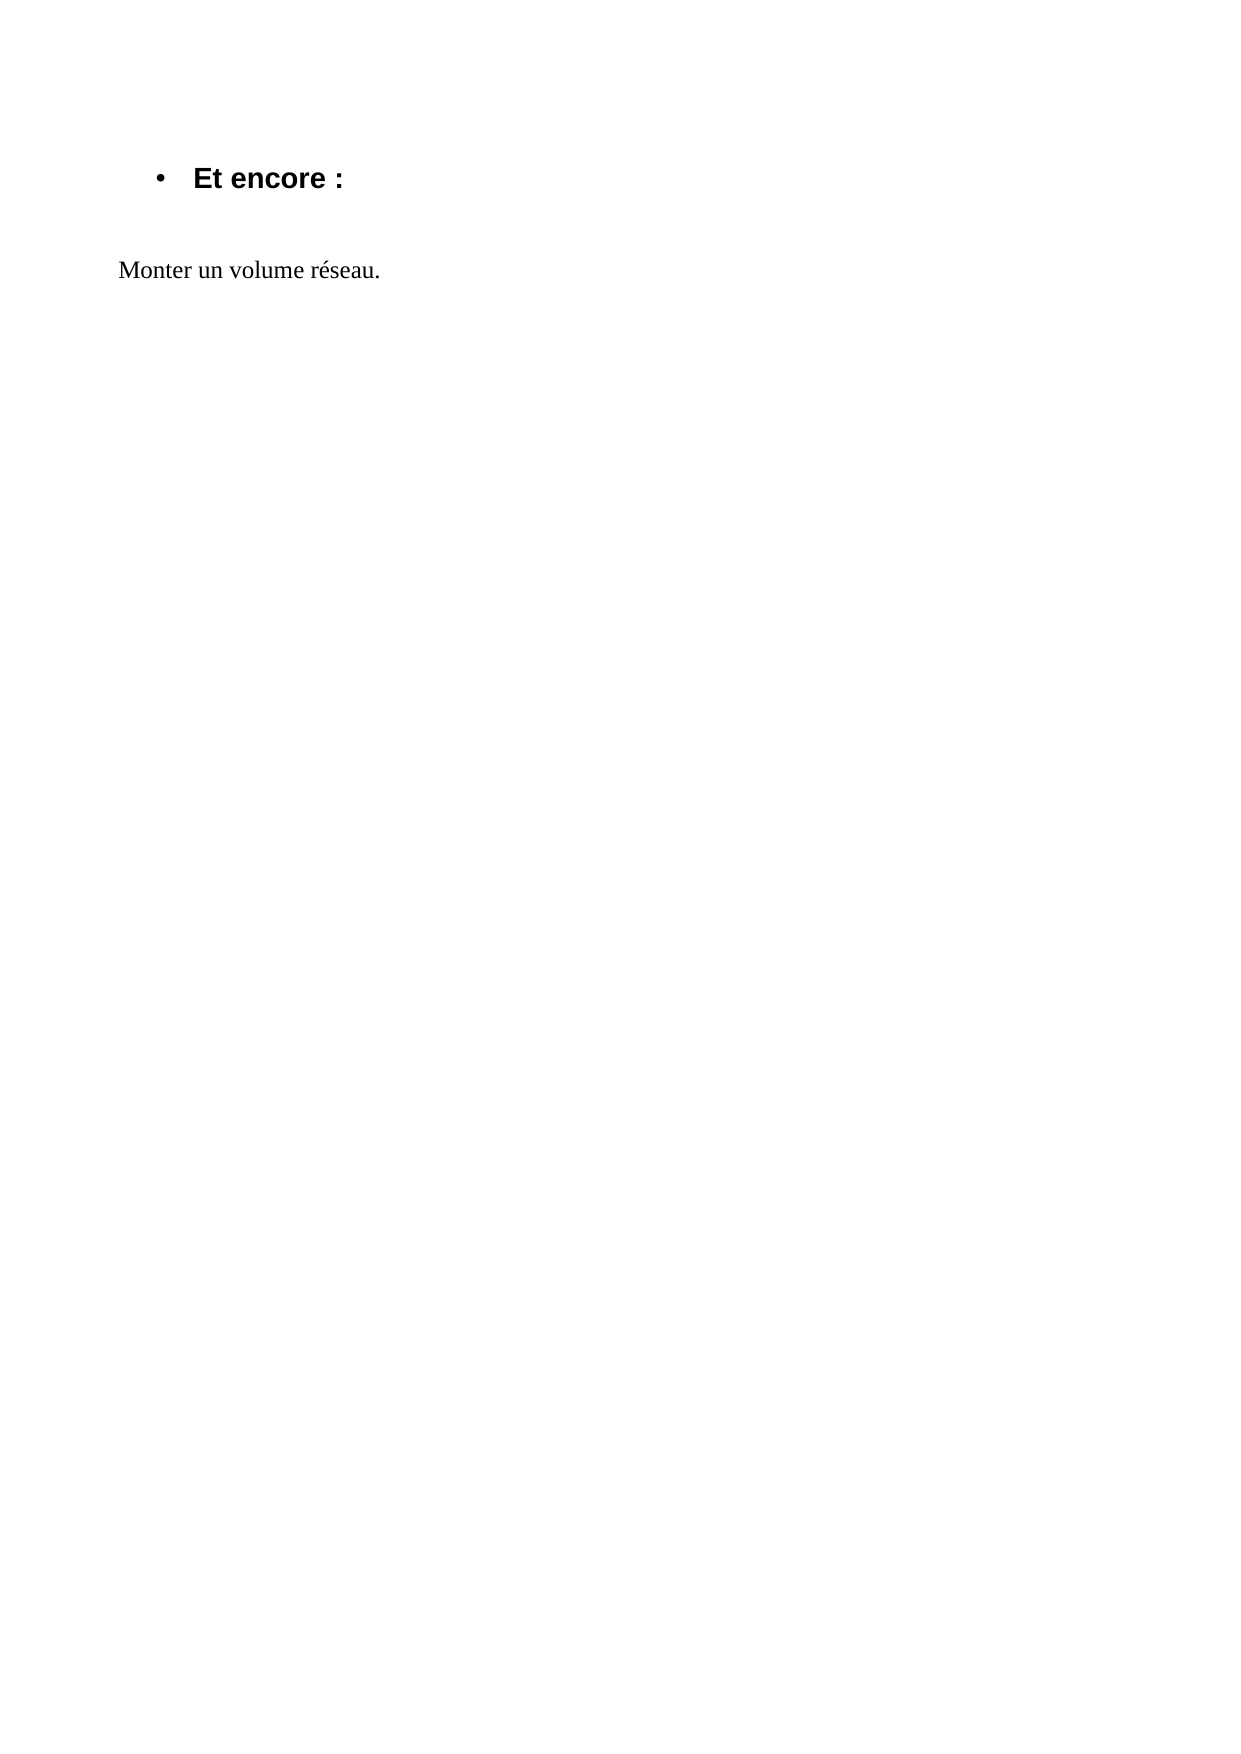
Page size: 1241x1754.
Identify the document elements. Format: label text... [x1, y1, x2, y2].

list Et encore : [156, 161, 1122, 195]
text Monter un volume réseau. [118, 255, 1122, 284]
